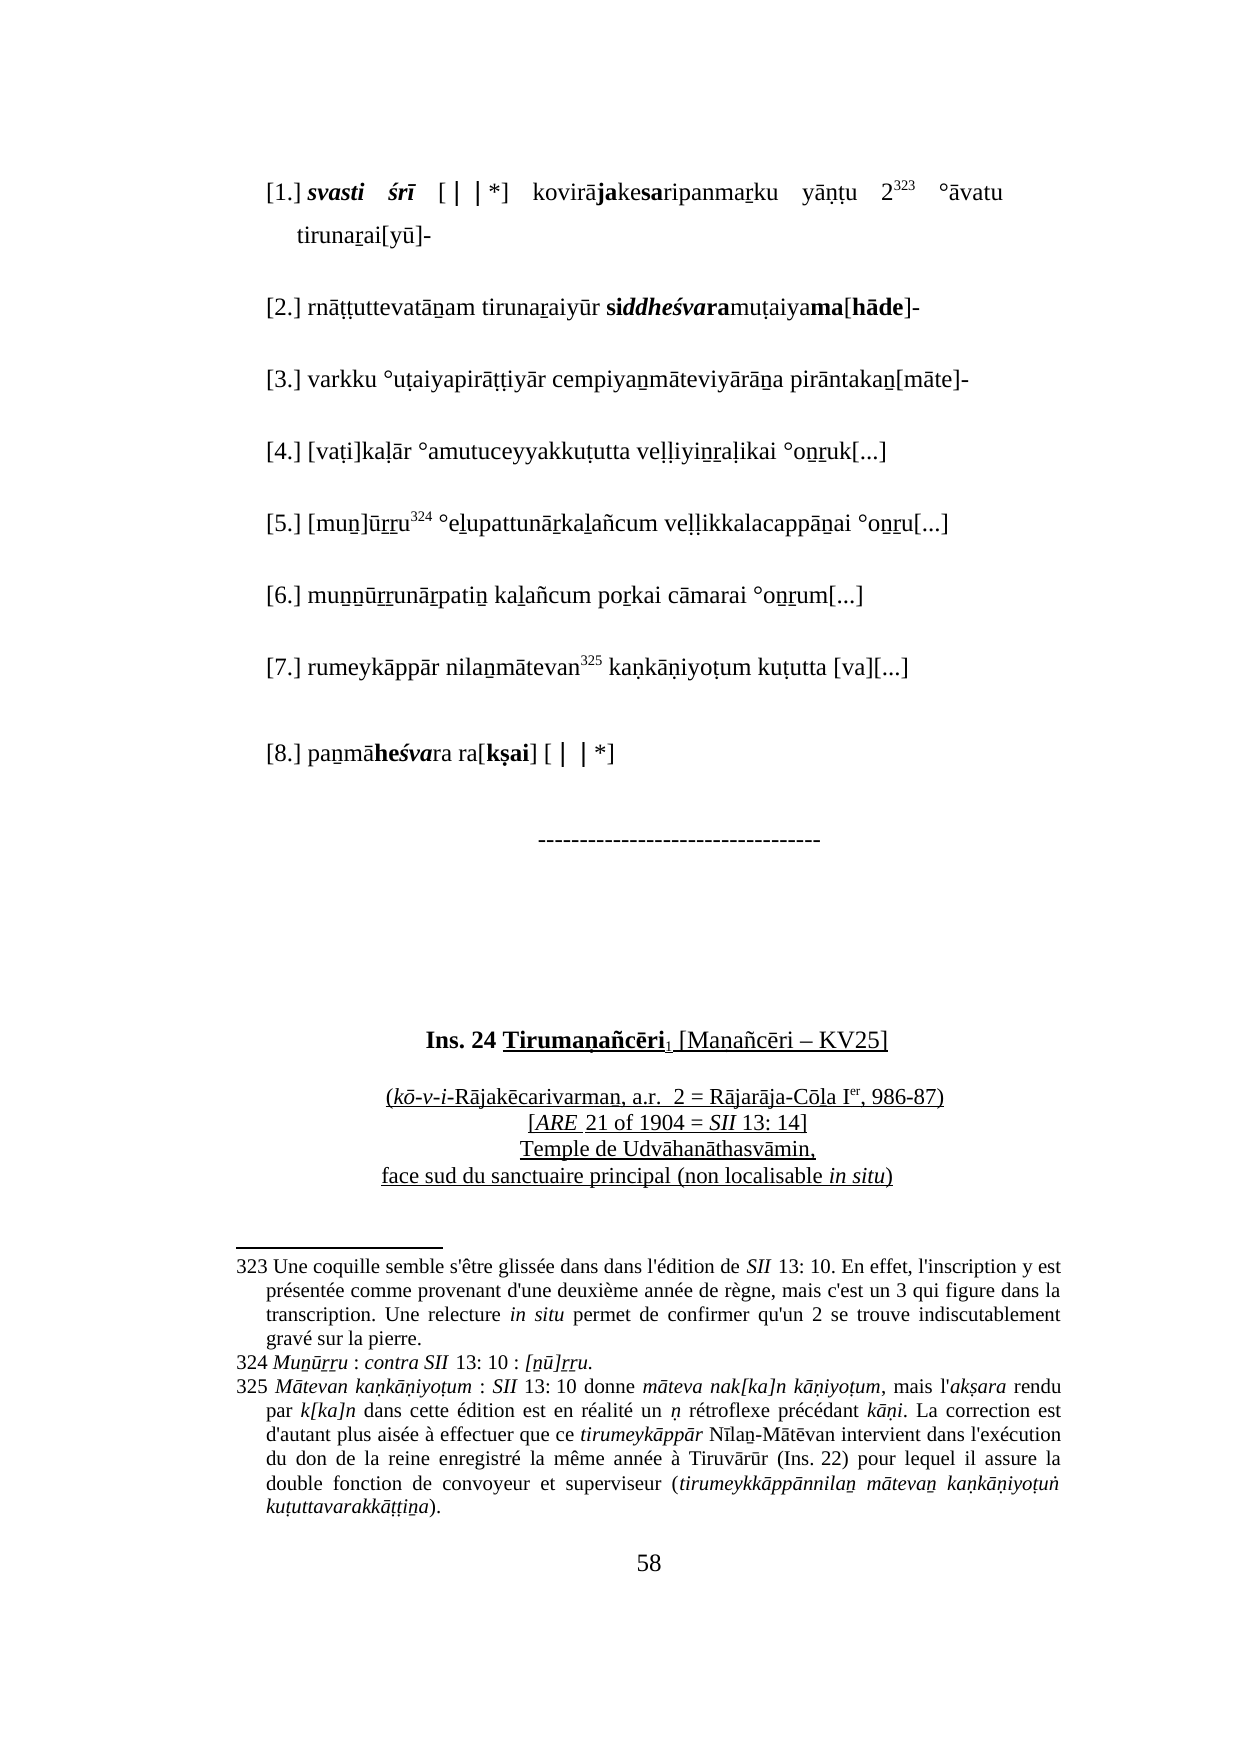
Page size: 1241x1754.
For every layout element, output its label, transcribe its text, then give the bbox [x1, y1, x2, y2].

text [3.] varkku °uṭaiyapirāṭṭiyār cempiyaṉmāteviyārāṉa pirāntakaṉ[māte]- [266, 364, 1003, 393]
text [7.] rumeykāppār nilaṉmātevan kaṇkāṇiyoṭum kuṭutta [va][...] [266, 652, 1003, 680]
text ---------------------------------- [297, 824, 1061, 853]
text Temple de Udvāhanāthasvāmin, [298, 1136, 1037, 1162]
text (kō-v-i-Rājakēcarivarmaṉ, a.r. 2 = Rājarāja-Cōḻa Ier, 986-87) [298, 1083, 1032, 1109]
text Muṉūṟṟu : contra SII 13: 10 : [ṉū]ṟṟu. [236, 1350, 1061, 1374]
text Ins. 24 Tirumaṇañcēri1 [Maṇañcēri – KV25] [252, 1025, 1061, 1054]
text Une coquille semble s'être glissée dans dans l'édition de SII 13: 10. En effet, l'inscription y est présentée comme provenant d'une deuxième année de règne, mais c'est un 3 qui figure dans la transcription. Une relecture in situ permet de confirmer qu'un 2 se trouve indiscutablement gravé sur la pierre. [236, 1254, 1061, 1350]
text face sud du sanctuaire principal (non localisable in situ) [236, 1162, 1037, 1188]
text [5.] [muṉ]ūṟṟu °eḻupattunāṟkaḻañcum veḷḷikkalacappāṉai °oṉṟu[...] [266, 508, 1003, 537]
text [6.] muṉṉūṟṟunāṟpatiṉ kaḻañcum poṟkai cāmarai °oṉṟum[...] [266, 580, 1003, 608]
text [8.] paṉmāheśvara ra[kṣai] [❘❘*] [266, 738, 1003, 767]
text [4.] [vaṭi]kaḷār °amutuceyyakkuṭutta veḷḷiyiṉṟaḷikai °oṉṟuk[...] [266, 436, 1003, 465]
text Mātevan kaṇkāṇiyoṭum : SII 13: 10 donne māteva nak[ka]n kāṇiyoṭum, mais l'akṣara rendu par k[ka]n dans cette édition est en réalité un ṇ rétroflexe précédant kāṇi. La correction est d'autant plus aisée à effectuer que ce tirumeykāppār Nīlaṉ-Mātēvan intervient dans l'exécution du don de la reine enregistré la même année à Tiruvārūr (Ins. 22) pour lequel il assure la double fonction de convoyeur et superviseur (tirumeykkāppānnilaṉ mātevaṉ kaṇkāṇiyoṭuṅ kuṭuttavarakkāṭṭiṉa). [236, 1374, 1061, 1518]
text [1.] svasti śrī [❘❘*] kovirājakesaripanmaṟku yāṇṭu 2 °āvatu tirunaṟai[yū]- [266, 177, 1003, 249]
text [ARE 21 of 1904 = SII 13: 14] [298, 1109, 1037, 1136]
text [2.] rnāṭṭuttevatāṉam tirunaṟaiyūr siddheśvaramuṭaiyama[hāde]- [266, 292, 1003, 321]
